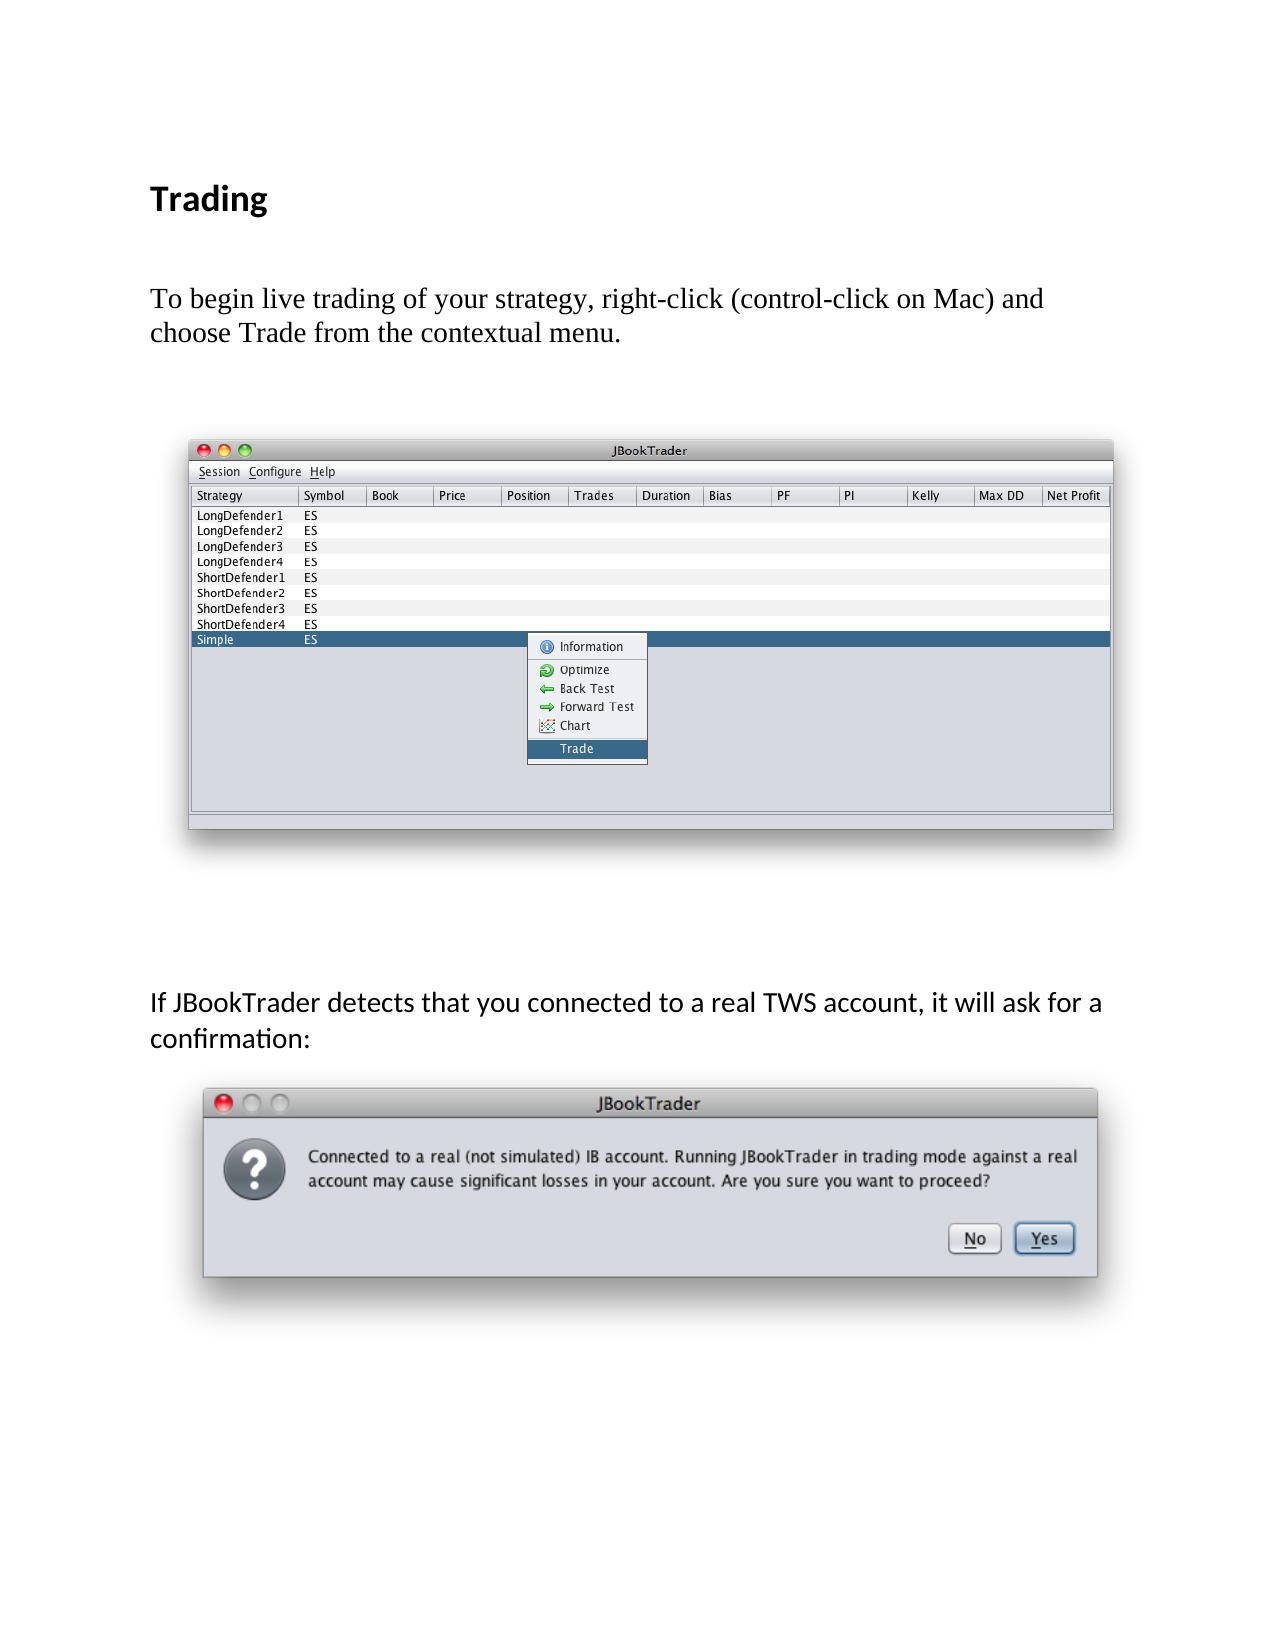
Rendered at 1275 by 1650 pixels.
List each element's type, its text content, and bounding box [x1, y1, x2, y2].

text To begin live trading of your strategy, right-click (control-click on Mac) and choose Trade from the contextual menu. [150, 281, 1125, 348]
picture [150, 1055, 1150, 1351]
subtitle Trading [150, 175, 1125, 221]
text If JBookTrader detects that you connected to a real TWS account, it will ask for a confirmation: [150, 984, 1125, 1055]
picture [150, 415, 1150, 882]
